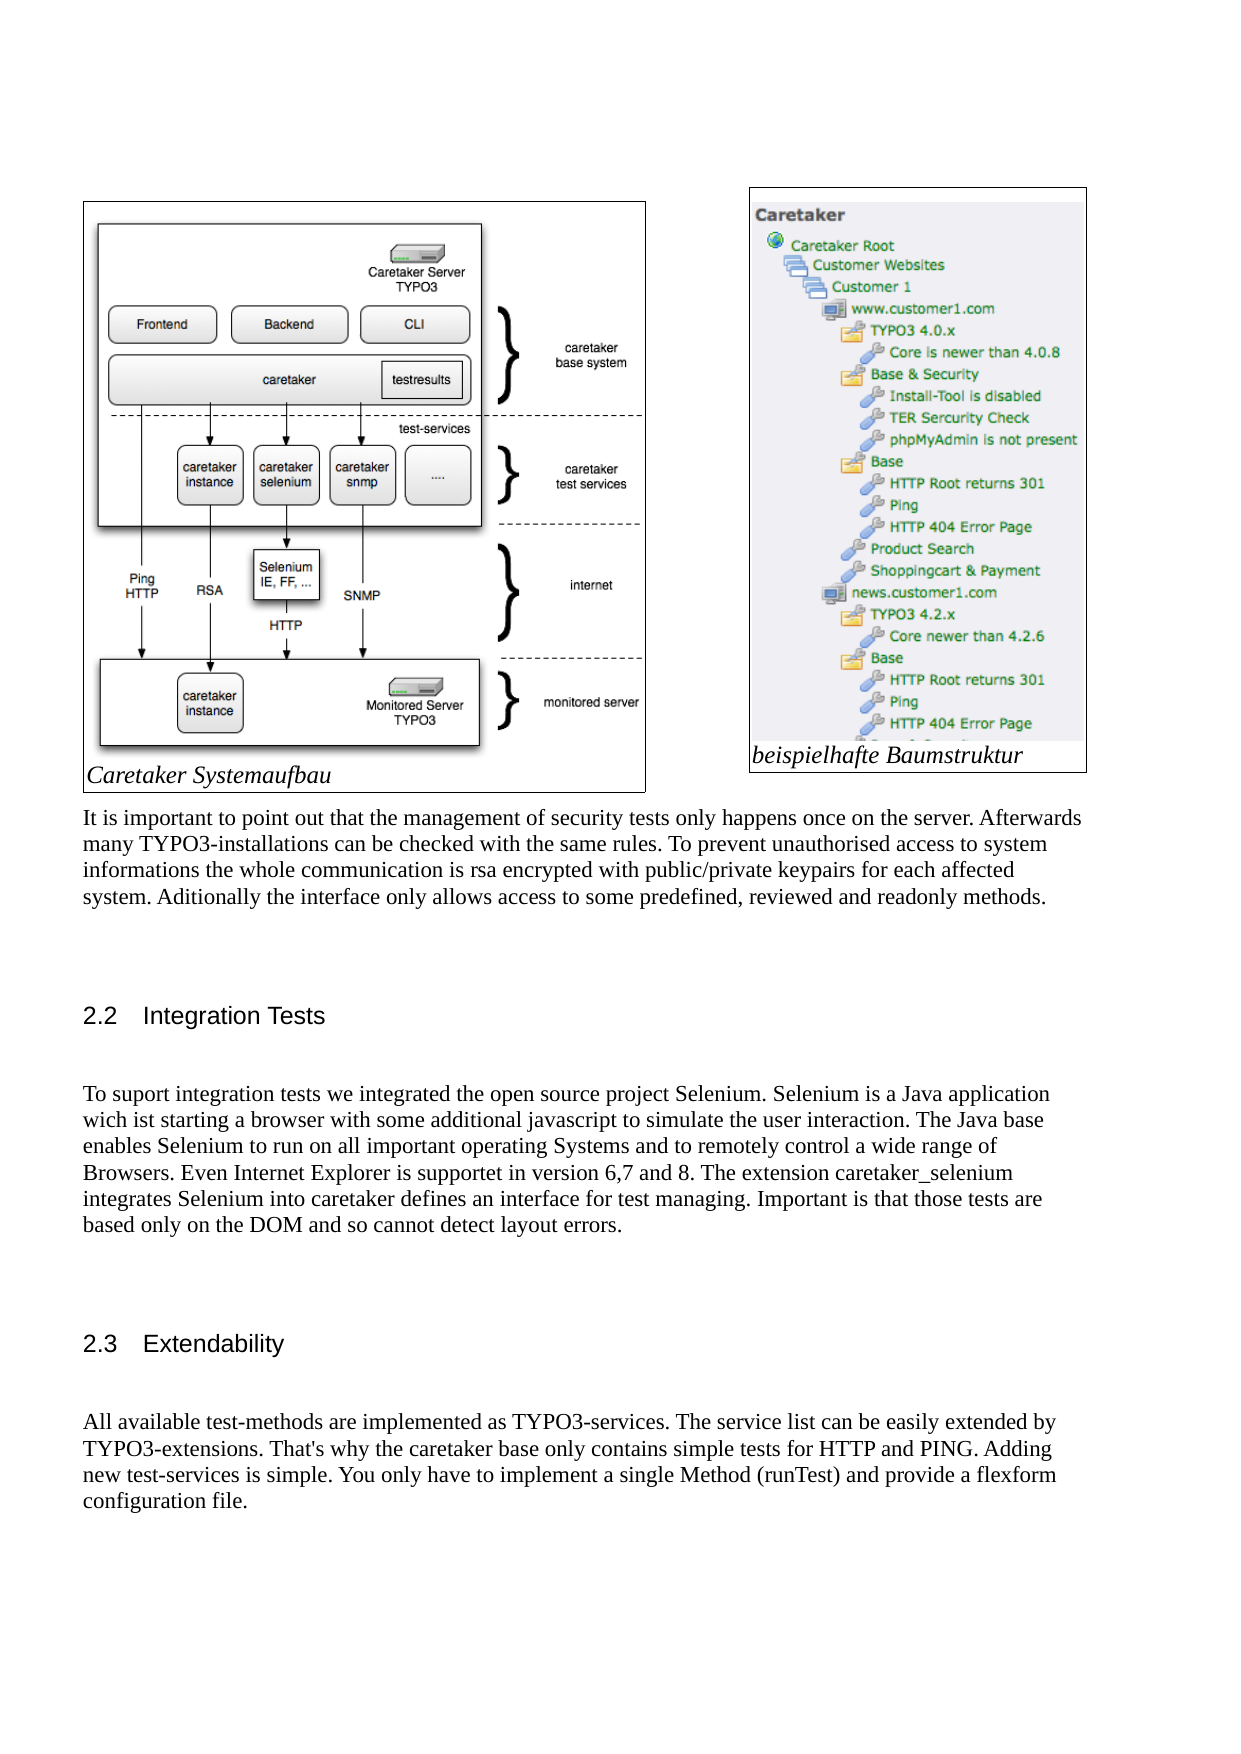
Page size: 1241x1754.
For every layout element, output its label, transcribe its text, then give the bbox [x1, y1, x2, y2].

subtitle Integration Tests [83, 1001, 1087, 1029]
text To suport integration tests we integrated the open source project Selenium. Selenium is a Java application wich ist starting a browser with some additional javascript to simulate the user interaction. The Java base enables Selenium to run on all important operating Systems and to remotely control a wide range of Browsers. Even Internet Explorer is supportet in version 6,7 and 8. The extension caretaker_selenium integrates Selenium into caretaker defines an interface for test managing. Important is that those tests are based only on the DOM and so cannot detect layout errors. [83, 1080, 1087, 1238]
text It is important to point out that the management of security tests only happens once on the server. Afterwards many TYPO3-installations can be checked with the same rules. To prevent unauthorised access to system informations the whole communication is rsa encrypted with public/private keypairs for each affected system. Aditionally the interface only allows access to some predefined, reviewed and readonly methods. [83, 187, 1087, 909]
text Caretaker Systemaufbau [86, 761, 642, 789]
text All available test-methods are implemented as TYPO3-services. The service list can be easily extended by TYPO3-extensions. That's why the caretaker base only contains simple tests for HTTP and PING. Adding new test-services is simple. You only have to implement a single Method (runTest) and provide a flexform configuration file. [83, 1408, 1087, 1514]
picture [86, 216, 643, 761]
picture [751, 202, 1084, 741]
subtitle Extendability [83, 1329, 1087, 1358]
text beispielhafte Baumstruktur [752, 741, 1084, 769]
